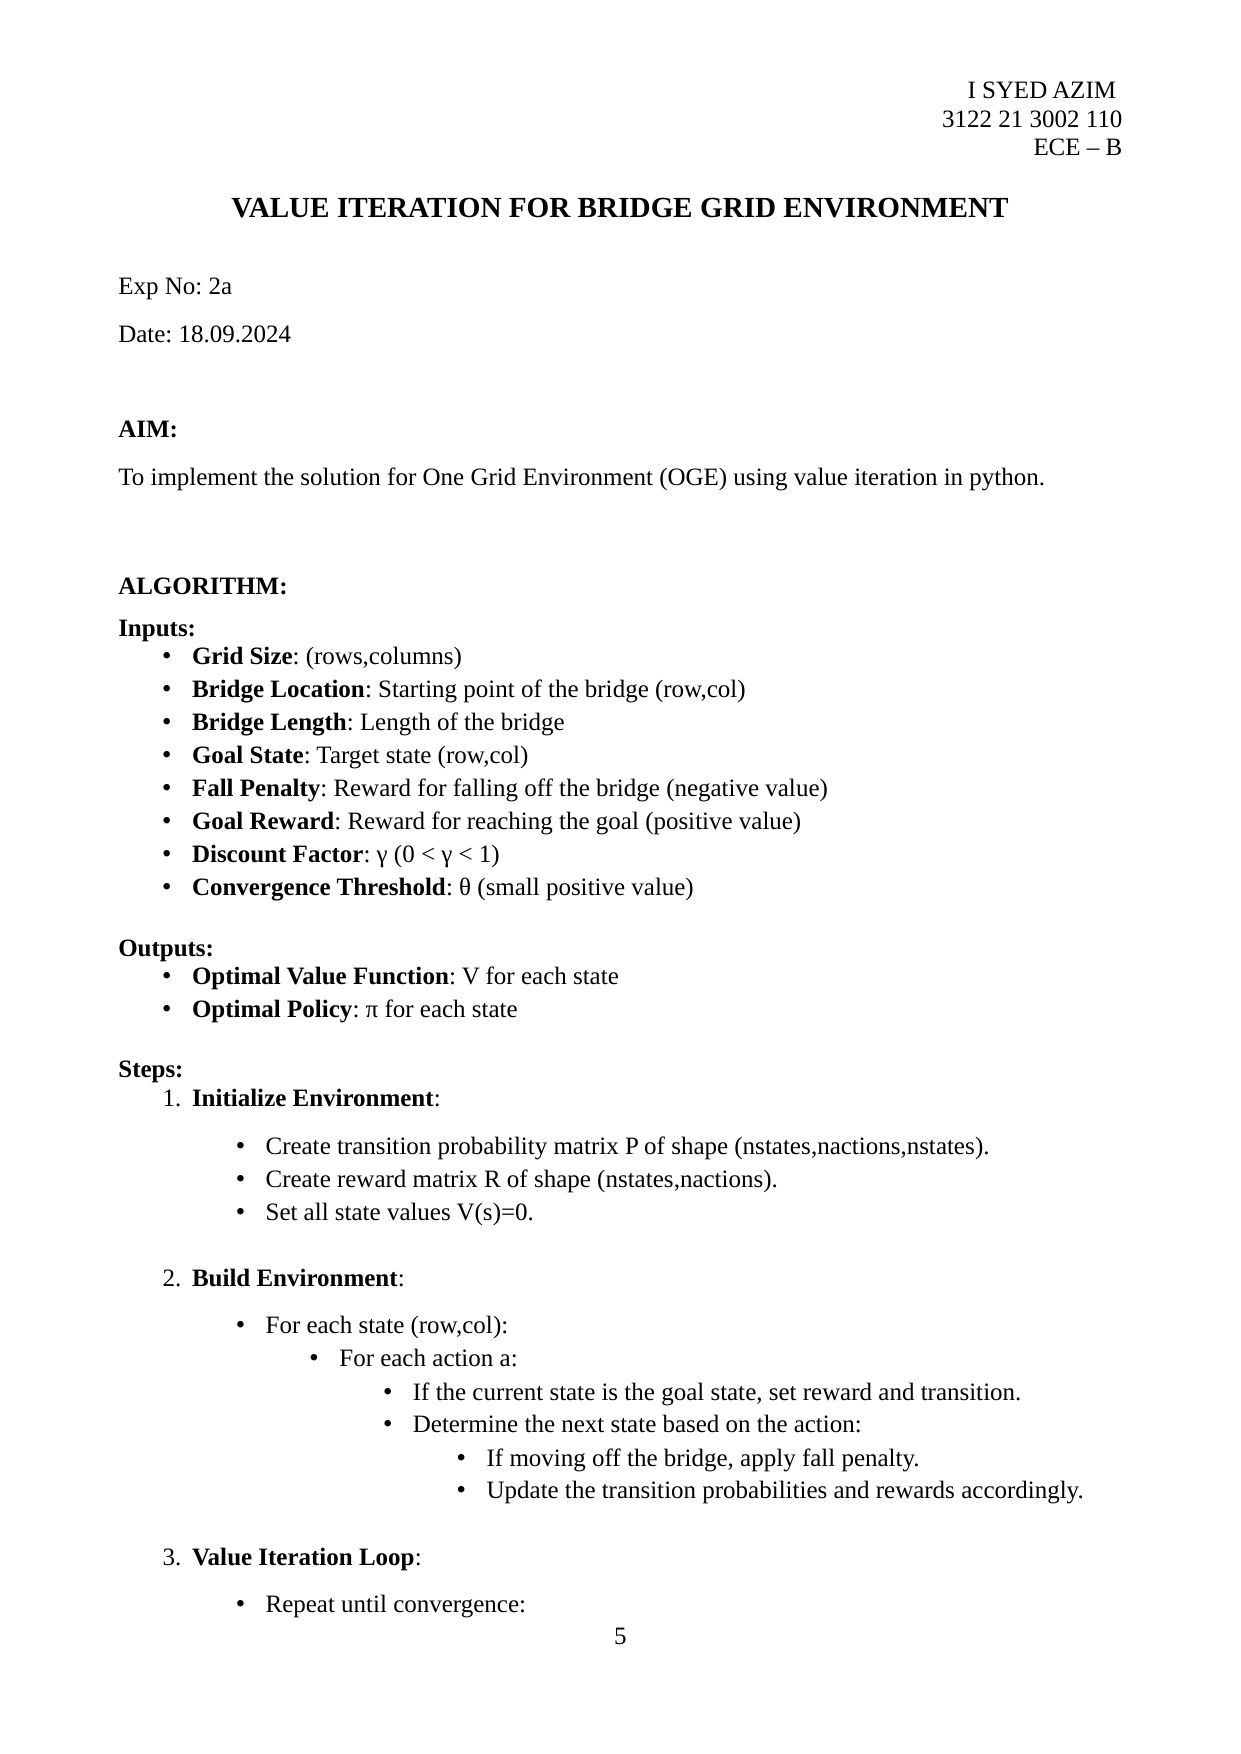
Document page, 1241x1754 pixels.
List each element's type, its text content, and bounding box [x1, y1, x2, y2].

list Goal State: Target state (row,col) [162, 740, 1122, 769]
subtitle Inputs: [118, 613, 1122, 641]
text Exp No: 2a [118, 271, 1122, 300]
list For each action a: [309, 1343, 1122, 1372]
list Fall Penalty: Reward for falling off the bridge (negative value) [162, 773, 1122, 802]
subtitle Outputs: [118, 933, 1122, 961]
list Convergence Threshold: θ (small positive value) [162, 872, 1122, 901]
list Set all state values V(s)=0. [236, 1197, 1122, 1226]
list Update the transition probabilities and rewards accordingly. [457, 1476, 1122, 1504]
text AIM: [118, 414, 1122, 443]
list Build Environment: [162, 1263, 1122, 1292]
subtitle ALGORITHM: [118, 571, 1122, 600]
list For each state (row,col): [236, 1311, 1122, 1339]
list Bridge Length: Length of the bridge [162, 707, 1122, 736]
list Determine the next state based on the action: [383, 1409, 1122, 1438]
text To implement the solution for One Grid Environment (OGE) using value iteration in python. [118, 462, 1122, 490]
list Optimal Value Function: V for each state [162, 961, 1122, 990]
list Optimal Policy: π for each state [162, 994, 1122, 1023]
subtitle Steps: [118, 1054, 1122, 1083]
list Value Iteration Loop: [162, 1542, 1122, 1570]
list Create transition probability matrix P of shape (nstates​,nactions​,nstates​). [236, 1131, 1122, 1159]
list If the current state is the goal state, set reward and transition. [383, 1377, 1122, 1405]
list Grid Size: (rows,columns) [162, 641, 1122, 670]
list Initialize Environment: [162, 1083, 1122, 1112]
list Repeat until convergence: [236, 1589, 1122, 1618]
text Date: 18.09.2024 [118, 319, 1122, 347]
subtitle VALUE ITERATION FOR BRIDGE GRID ENVIRONMENT [118, 190, 1122, 223]
list Goal Reward: Reward for reaching the goal (positive value) [162, 806, 1122, 835]
list Discount Factor: γ (0 < γ < 1) [162, 839, 1122, 868]
list Bridge Location: Starting point of the bridge (row,col) [162, 674, 1122, 703]
list Create reward matrix R of shape (nstates​,nactions​). [236, 1164, 1122, 1193]
list If moving off the bridge, apply fall penalty. [457, 1443, 1122, 1471]
